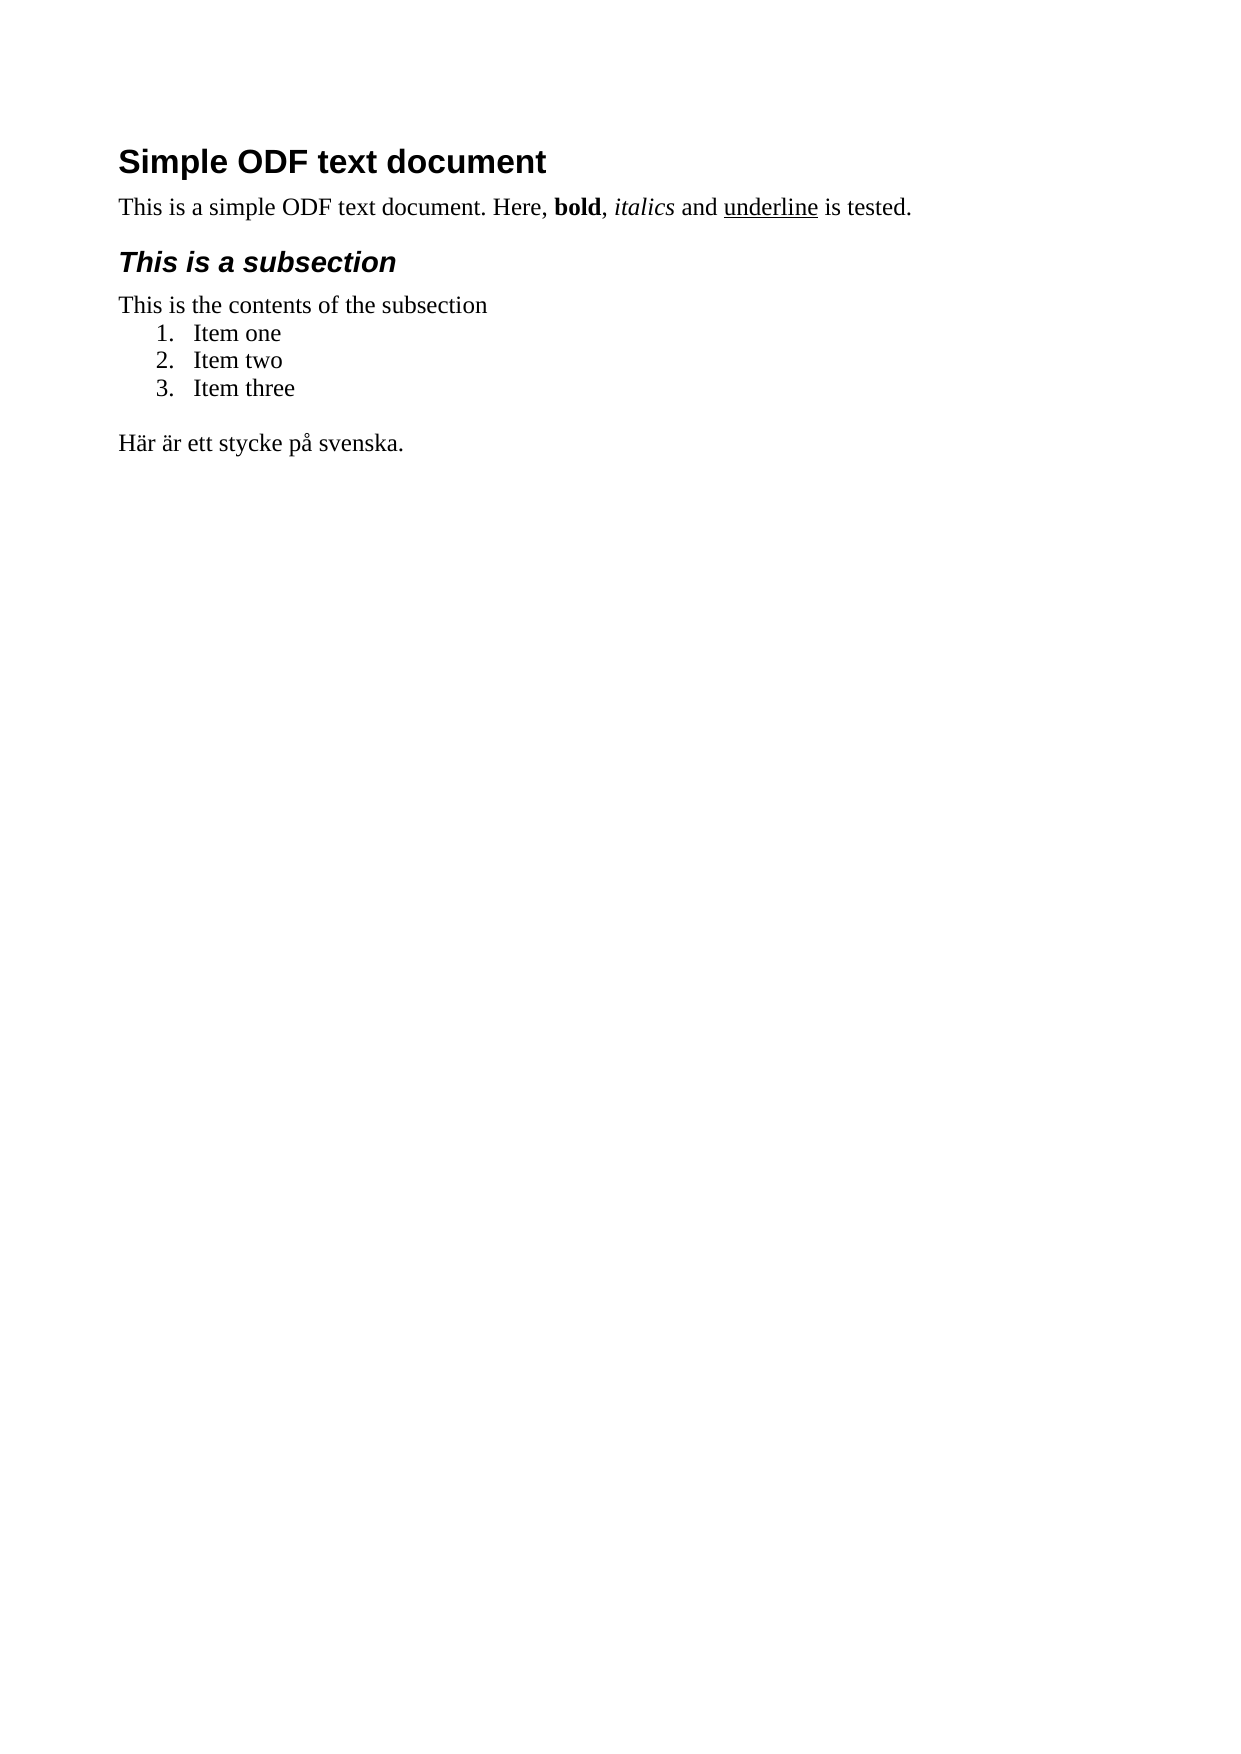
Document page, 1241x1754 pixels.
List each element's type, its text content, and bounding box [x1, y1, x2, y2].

text This is a simple ODF text document. Here, bold, italics and underline is tested. [118, 193, 1122, 221]
list Item three [156, 374, 1122, 402]
subtitle This is a subsection [118, 246, 1122, 278]
subtitle Simple ODF text document [118, 143, 1122, 181]
list Item two [156, 346, 1122, 374]
list Item one [156, 319, 1122, 346]
text This is the contents of the subsection [118, 291, 1122, 319]
text Här är ett stycke på svenska. [118, 429, 1122, 457]
